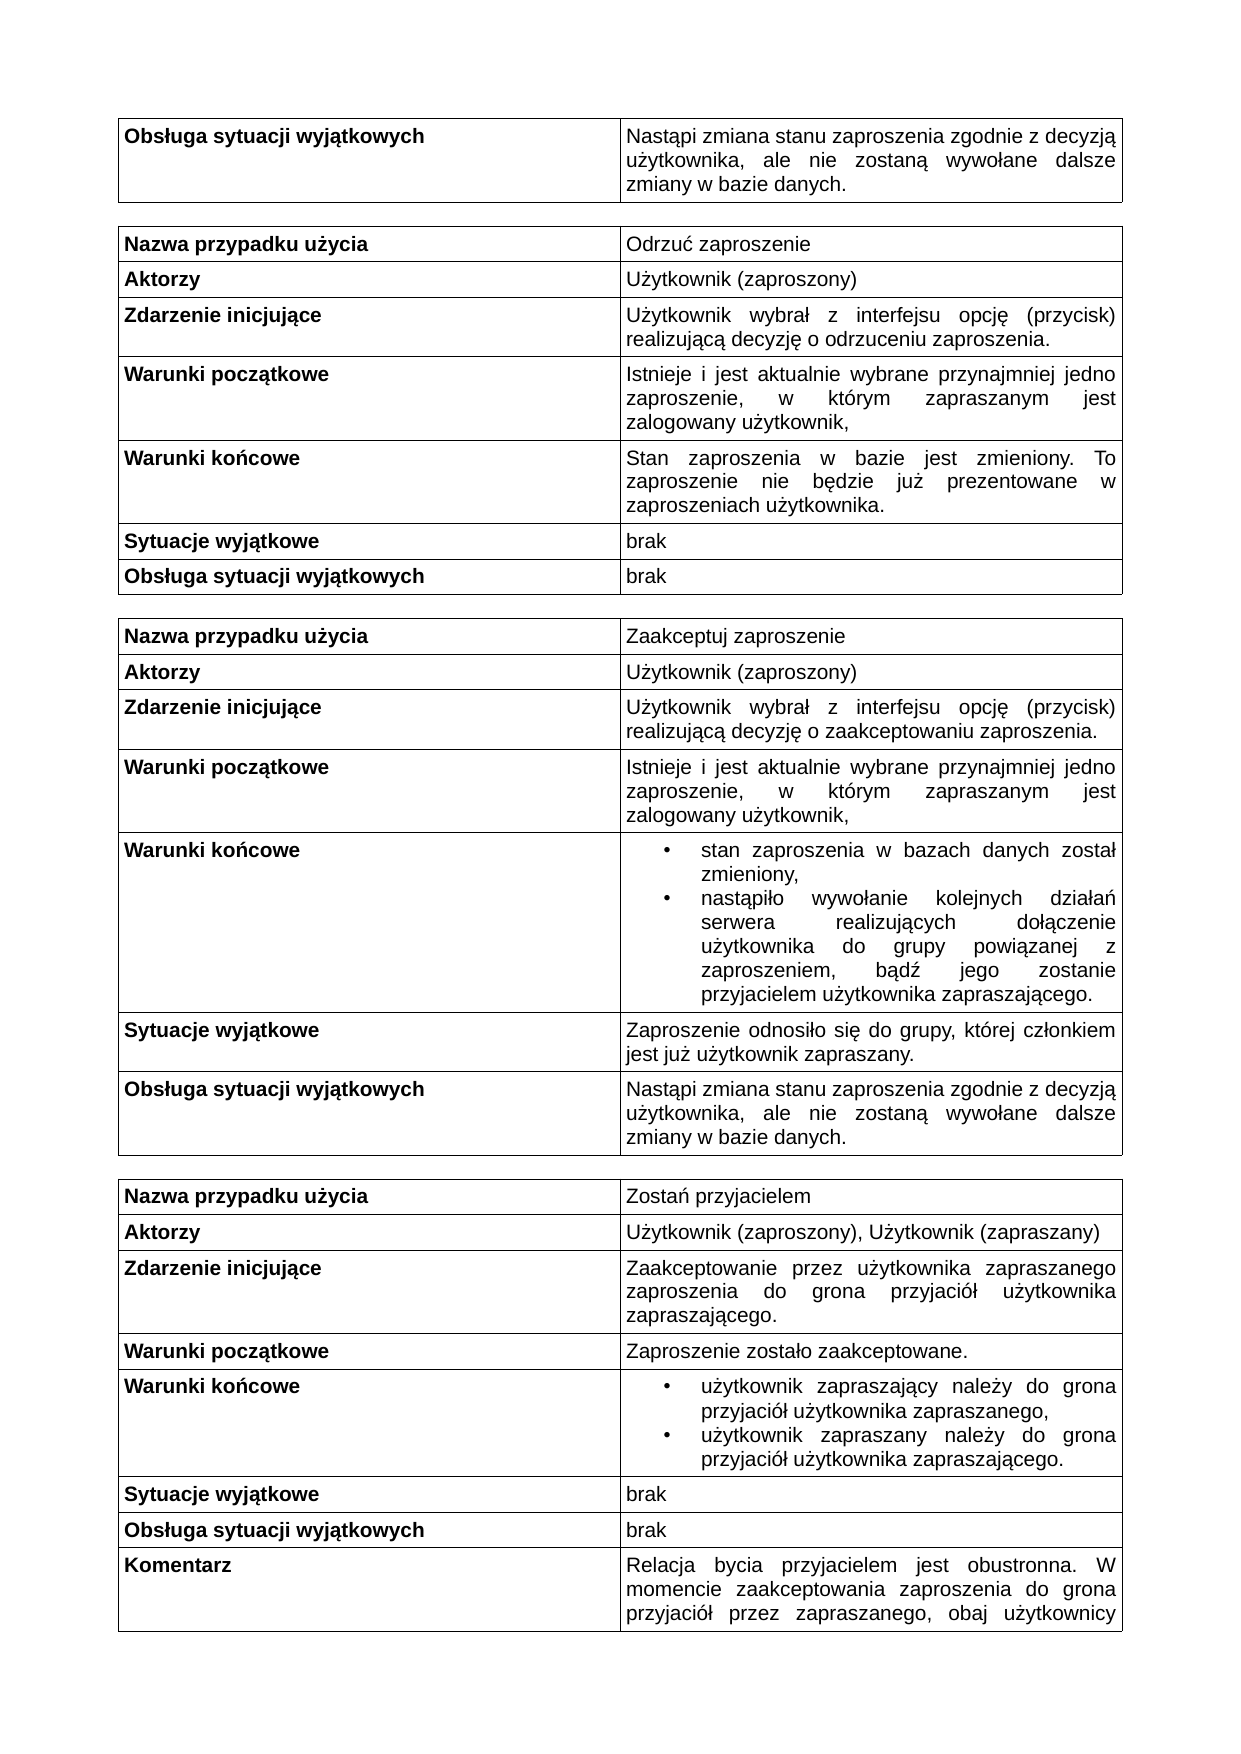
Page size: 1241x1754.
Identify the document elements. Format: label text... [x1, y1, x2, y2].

table_cell Obsługa sytuacji wyjątkowych [119, 560, 620, 594]
table_cell Stan zaproszenia w bazie jest zmieniony. To zaproszenie nie będzie już prezentowane w zaproszeniach użytkownika. [621, 441, 1122, 523]
table_cell Sytuacje wyjątkowe [119, 1477, 620, 1512]
table_cell brak [621, 1513, 1122, 1547]
table_cell Warunki końcowe [119, 833, 620, 1012]
table_cell Użytkownik (zaproszony) [621, 655, 1122, 689]
table_cell Warunki początkowe [119, 750, 620, 832]
table_cell Komentarz [119, 1548, 620, 1631]
table_cell Zaproszenie zostało zaakceptowane. [621, 1334, 1122, 1368]
table_cell Użytkownik (zaproszony), Użytkownik (zapraszany) [621, 1215, 1122, 1249]
table_header Nazwa przypadku użycia [119, 227, 620, 261]
table_cell Zaproszenie odnosiło się do grupy, której członkiem jest już użytkownik zapraszany. [621, 1013, 1122, 1071]
table_cell Obsługa sytuacji wyjątkowych [119, 1072, 620, 1154]
table_cell Zdarzenie inicjujące [119, 298, 620, 356]
table_cell Aktorzy [119, 262, 620, 297]
table_cell Relacja bycia przyjacielem jest obustronna. W momencie zaakceptowania zaproszenia do grona przyjaciół przez zapraszanego, obaj użytkownicy [621, 1548, 1122, 1631]
table_cell brak [621, 524, 1122, 558]
table_header Zostań przyjacielem [621, 1180, 1122, 1214]
table_cell Obsługa sytuacji wyjątkowych [119, 1513, 620, 1547]
table_cell Użytkownik wybrał z interfejsu opcję (przycisk) realizującą decyzję o zaakceptowaniu zaproszenia. [621, 690, 1122, 749]
table_cell użytkownik zapraszający należy do grona przyjaciół użytkownika zapraszanego, użytkownik zapraszany należy do grona przyjaciół użytkownika zapraszającego. [621, 1370, 1122, 1476]
table_header Zaakceptuj zaproszenie [621, 619, 1122, 654]
table_cell Sytuacje wyjątkowe [119, 1013, 620, 1071]
table_cell Zdarzenie inicjujące [119, 690, 620, 749]
table_header Odrzuć zaproszenie [621, 227, 1122, 261]
table_cell Warunki końcowe [119, 1370, 620, 1476]
table_cell Warunki końcowe [119, 441, 620, 523]
table_cell brak [621, 1477, 1122, 1512]
table_cell Warunki początkowe [119, 1334, 620, 1368]
table_cell Zdarzenie inicjujące [119, 1251, 620, 1333]
table_cell Użytkownik (zaproszony) [621, 262, 1122, 297]
table_cell brak [621, 560, 1122, 594]
table_cell Istnieje i jest aktualnie wybrane przynajmniej jedno zaproszenie, w którym zapraszanym jest zalogowany użytkownik, [621, 750, 1122, 832]
table_header Nazwa przypadku użycia [119, 1180, 620, 1214]
table_cell Istnieje i jest aktualnie wybrane przynajmniej jedno zaproszenie, w którym zapraszanym jest zalogowany użytkownik, [621, 357, 1122, 439]
table_cell Sytuacje wyjątkowe [119, 524, 620, 558]
table_cell Użytkownik wybrał z interfejsu opcję (przycisk) realizującą decyzję o odrzuceniu zaproszenia. [621, 298, 1122, 356]
table_cell Aktorzy [119, 1215, 620, 1249]
table_header Nazwa przypadku użycia [119, 619, 620, 654]
table_cell stan zaproszenia w bazach danych został zmieniony, nastąpiło wywołanie kolejnych działań serwera realizujących dołączenie użytkownika do grupy powiązanej z zaproszeniem, bądź jego zostanie przyjacielem użytkownika zapraszającego. [621, 833, 1122, 1012]
table_cell Warunki początkowe [119, 357, 620, 439]
table_cell Nastąpi zmiana stanu zaproszenia zgodnie z decyzją użytkownika, ale nie zostaną wywołane dalsze zmiany w bazie danych. [621, 119, 1122, 202]
table_cell Obsługa sytuacji wyjątkowych [119, 119, 620, 202]
table_cell Zaakceptowanie przez użytkownika zapraszanego zaproszenia do grona przyjaciół użytkownika zapraszającego. [621, 1251, 1122, 1333]
table_cell Aktorzy [119, 655, 620, 689]
table_cell Nastąpi zmiana stanu zaproszenia zgodnie z decyzją użytkownika, ale nie zostaną wywołane dalsze zmiany w bazie danych. [621, 1072, 1122, 1154]
